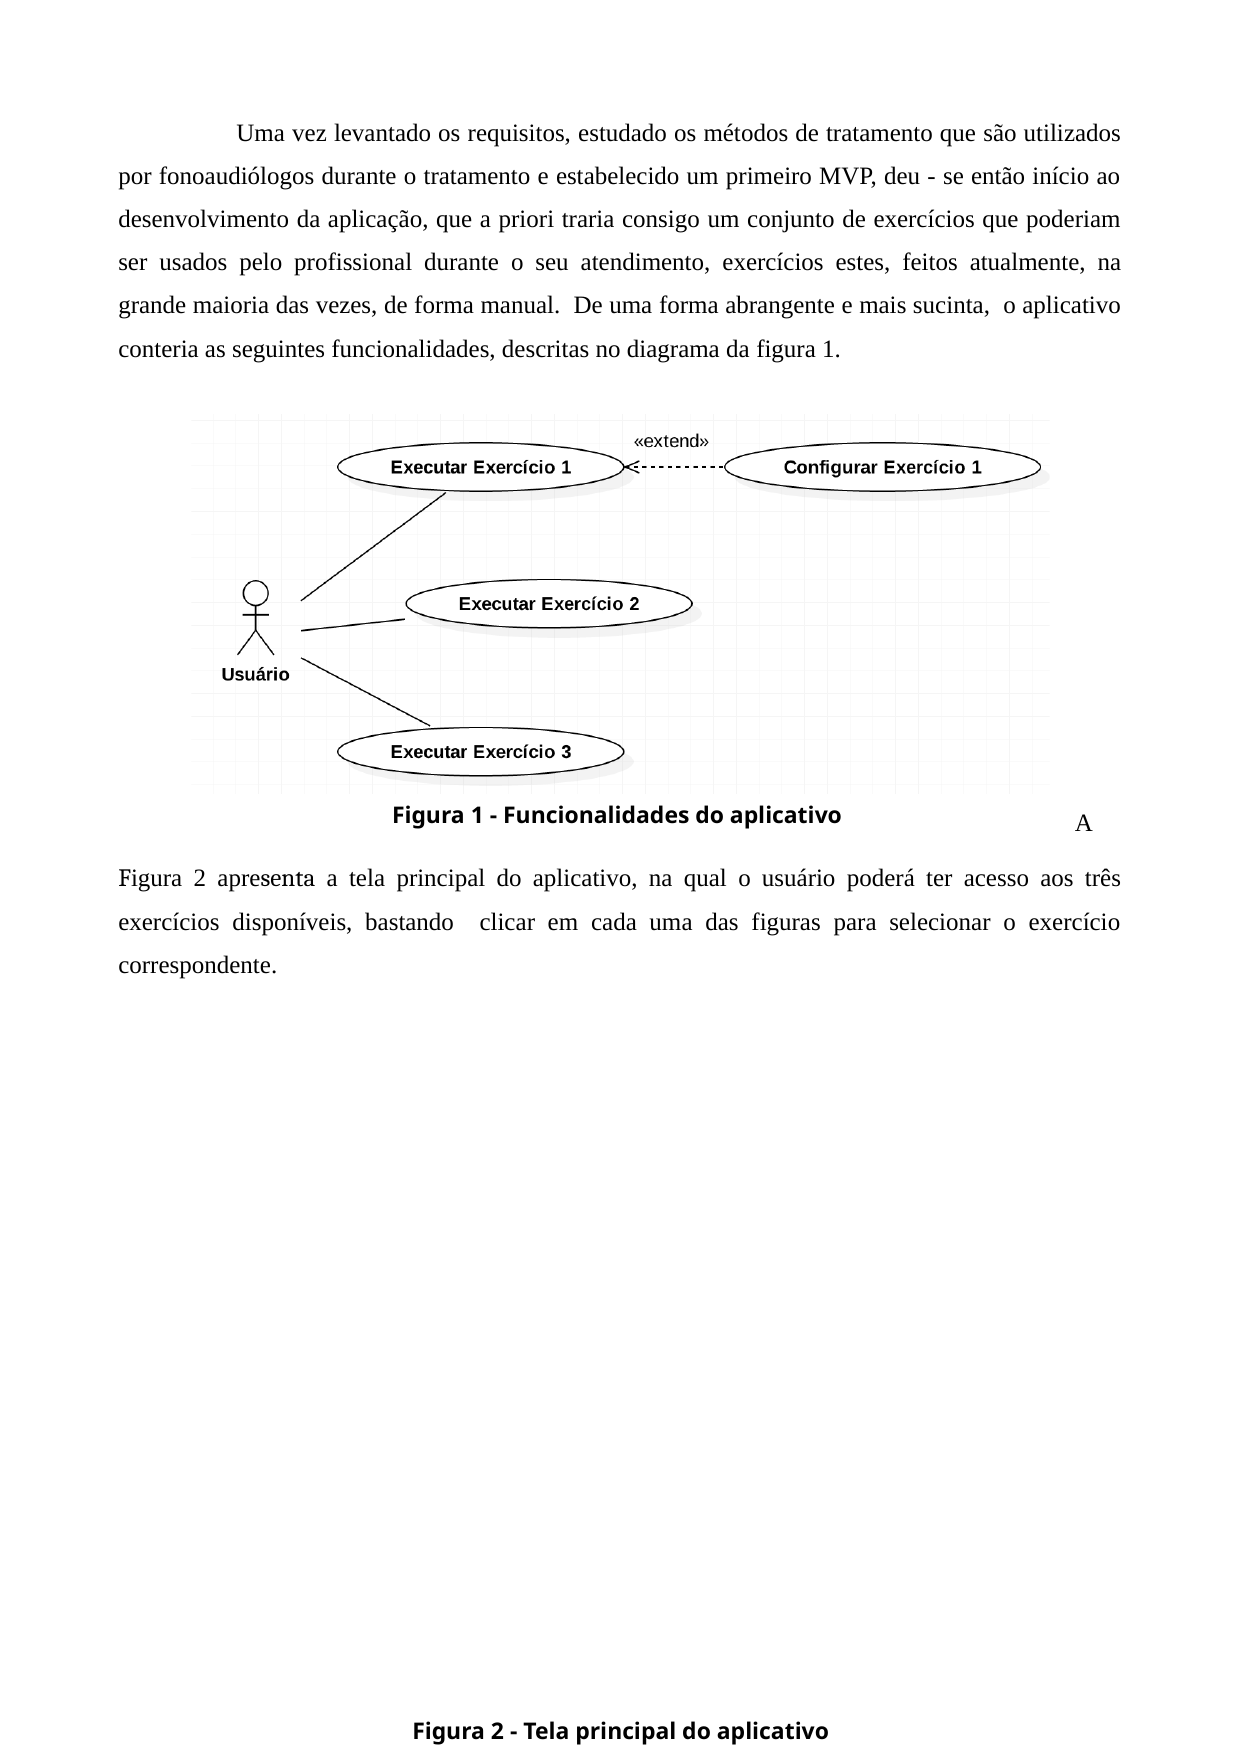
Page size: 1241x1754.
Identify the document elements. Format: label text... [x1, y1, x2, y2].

text Figura 2 - Tela principal do aplicativo [368, 1719, 873, 1744]
text A Figura 2 apresenta a tela principal do aplicativo, na qual o usuário poderá ter acesso aos três exercícios disponíveis, bastando clicar em cada uma das figuras para selecionar o exercício correspondente. [118, 808, 1122, 979]
picture [191, 414, 1050, 794]
text Uma vez levantado os requisitos, estudado os métodos de tratamento que são utilizados por fonoaudiólogos durante o tratamento e estabelecido um primeiro MVP, deu - se então início ao desenvolvimento da aplicação, que a priori traria consigo um conjunto de exercícios que poderiam ser usados pelo profissional durante o seu atendimento, exercícios estes, feitos atualmente, na grande maioria das vezes, de forma manual. De uma forma abrangente e mais sucinta, o aplicativo conteria as seguintes funcionalidades, descritas no diagrama da figura 1. [118, 118, 1122, 362]
text Figura 1 - Funcionalidades do aplicativo [364, 803, 870, 808]
